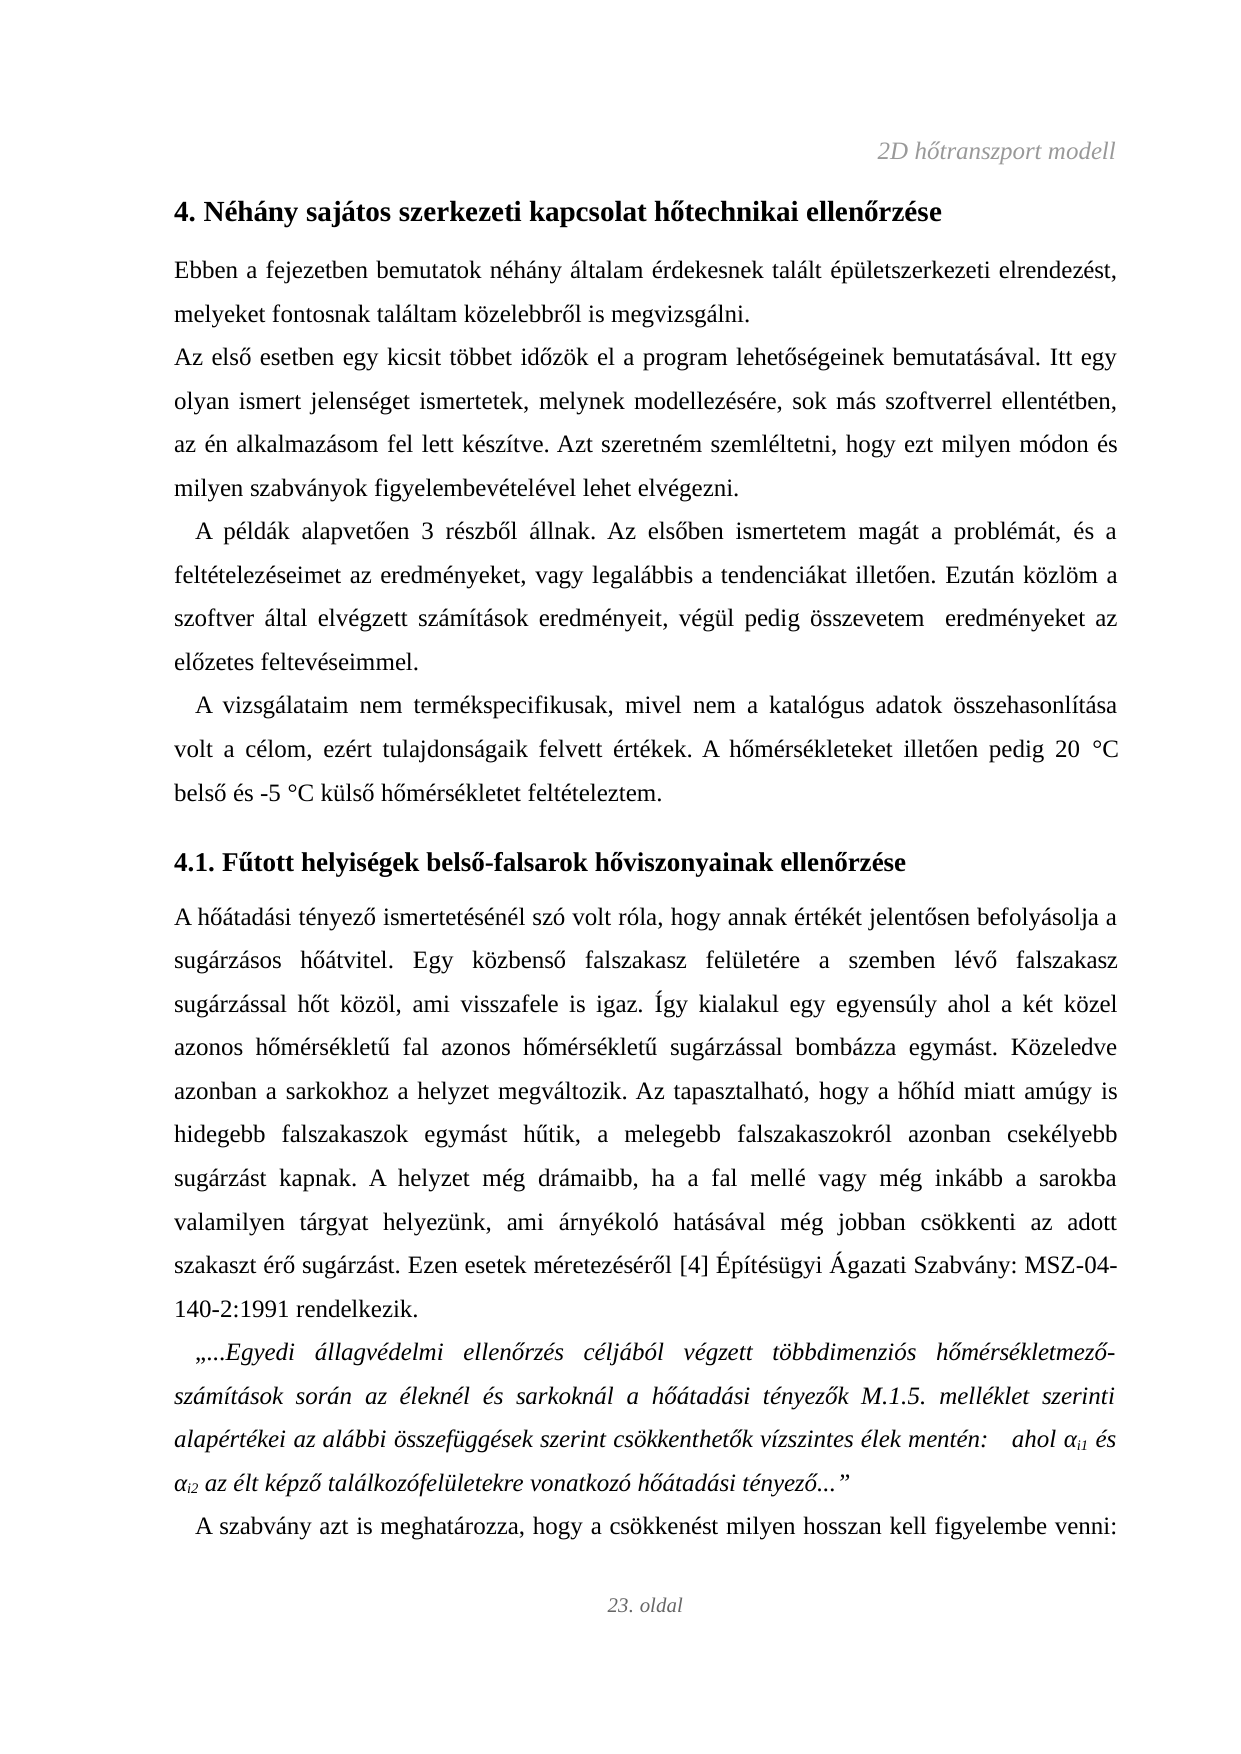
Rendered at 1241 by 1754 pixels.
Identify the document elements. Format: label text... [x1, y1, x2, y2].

text A vizsgálataim nem termékspecifikusak, mivel nem a katalógus adatok összehasonlítása volt a célom, ezért tulajdonságaik felvett értékek. A hőmérsékleteket illetően pedig 20 °C belső és -5 °C külső hőmérsékletet feltételeztem. [174, 690, 1118, 807]
text A szabvány azt is meghatározza, hogy a csökkenést milyen hosszan kell figyelembe venni: [174, 1511, 1118, 1540]
text Ebben a fejezetben bemutatok néhány általam érdekesnek talált épületszerkezeti elrendezést, melyeket fontosnak találtam közelebbről is megvizsgálni. [174, 255, 1118, 328]
text Az első esetben egy kicsit többet időzök el a program lehetőségeinek bemutatásával. Itt egy olyan ismert jelenséget ismertetek, melynek modellezésére, sok más szoftverrel ellentétben, az én alkalmazásom fel lett készítve. Azt szeretném szemléltetni, hogy ezt milyen módon és milyen szabványok figyelembevételével lehet elvégezni. [174, 342, 1118, 502]
text A hőátadási tényező ismertetésénél szó volt róla, hogy annak értékét jelentősen befolyásolja a sugárzásos hőátvitel. Egy közbenső falszakasz felületére a szemben lévő falszakasz sugárzással hőt közöl, ami visszafele is igaz. Így kialakul egy egyensúly ahol a két közel azonos hőmérsékletű fal azonos hőmérsékletű sugárzással bombázza egymást. Közeledve azonban a sarkokhoz a helyzet megváltozik. Az tapasztalható, hogy a hőhíd miatt amúgy is hidegebb falszakaszok egymást hűtik, a melegebb falszakaszokról azonban csekélyebb sugárzást kapnak. A helyzet még drámaibb, ha a fal mellé vagy még inkább a sarokba valamilyen tárgyat helyezünk, ami árnyékoló hatásával még jobban csökkenti az adott szakaszt érő sugárzást. Ezen esetek méretezéséről [4] Építésügyi Ágazati Szabvány: MSZ-04-140-2:1991 rendelkezik. [174, 902, 1118, 1322]
text „...Egyedi állagvédelmi ellenőrzés céljából végzett többdimenziós hőmérsékletmező-számítások során az éleknél és sarkoknál a hőátadási tényezők M.1.5. melléklet szerinti alapértékei az alábbi összefüggések szerint csökkenthetők vízszintes élek mentén: ahol αi1 és αi2 az élt képző találkozófelületekre vonatkozó hőátadási tényező...” [174, 1337, 1118, 1497]
text A példák alapvetően 3 részből állnak. Az elsőben ismertetem magát a problémát, és a feltételezéseimet az eredményeket, vagy legalábbis a tendenciákat illetően. Ezután közlöm a szoftver által elvégzett számítások eredményeit, végül pedig összevetem eredményeket az előzetes feltevéseimmel. [174, 516, 1118, 676]
subtitle Néhány sajátos szerkezeti kapcsolat hőtechnikai ellenőrzése [174, 194, 1118, 228]
subtitle Fűtott helyiségek belső-falsarok hőviszonyainak ellenőrzése [174, 847, 1118, 878]
